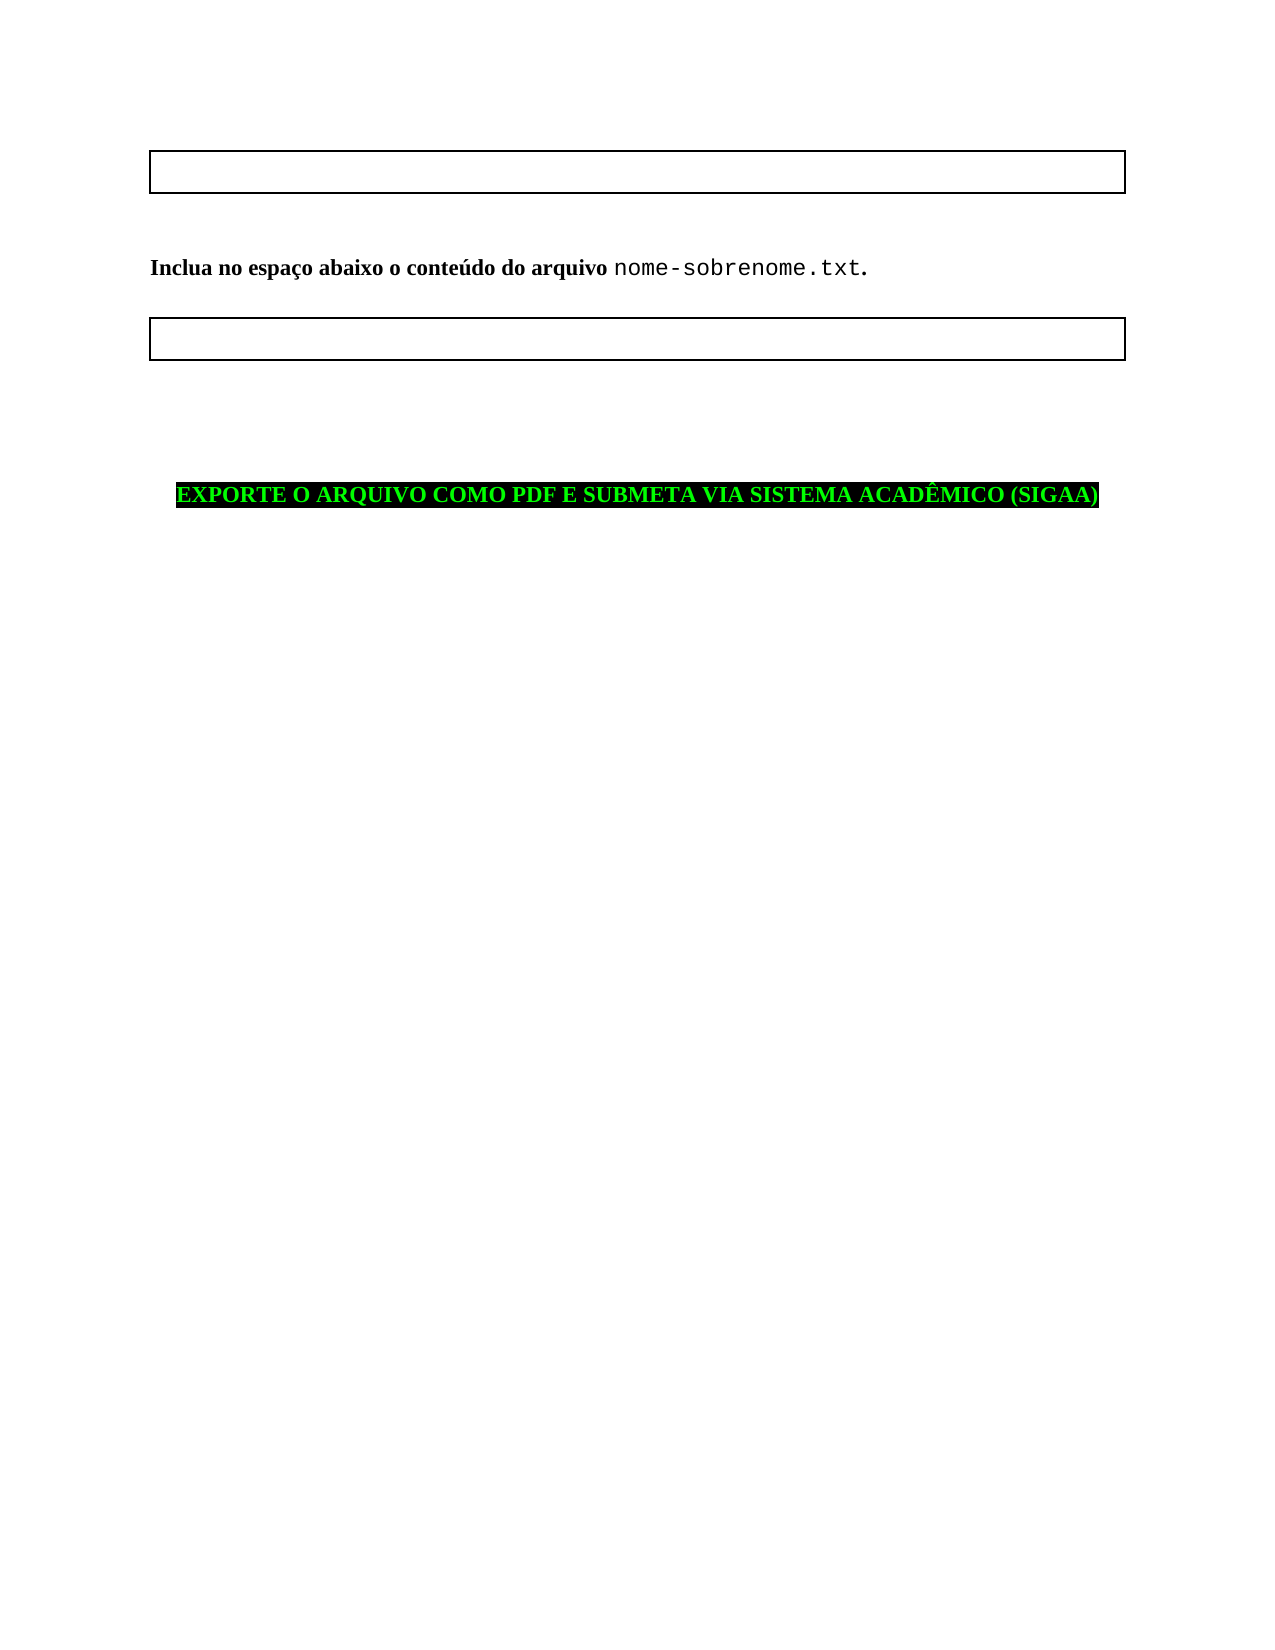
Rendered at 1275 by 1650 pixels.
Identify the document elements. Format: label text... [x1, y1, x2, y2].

text Inclua no espaço abaixo o conteúdo do arquivo nome-sobrenome.txt. [150, 254, 1125, 282]
table_header [151, 319, 1124, 359]
text EXPORTE O ARQUIVO COMO PDF E SUBMETA VIA SISTEMA ACADÊMICO (SIGAA) [150, 482, 1125, 508]
table_header [151, 152, 1124, 192]
